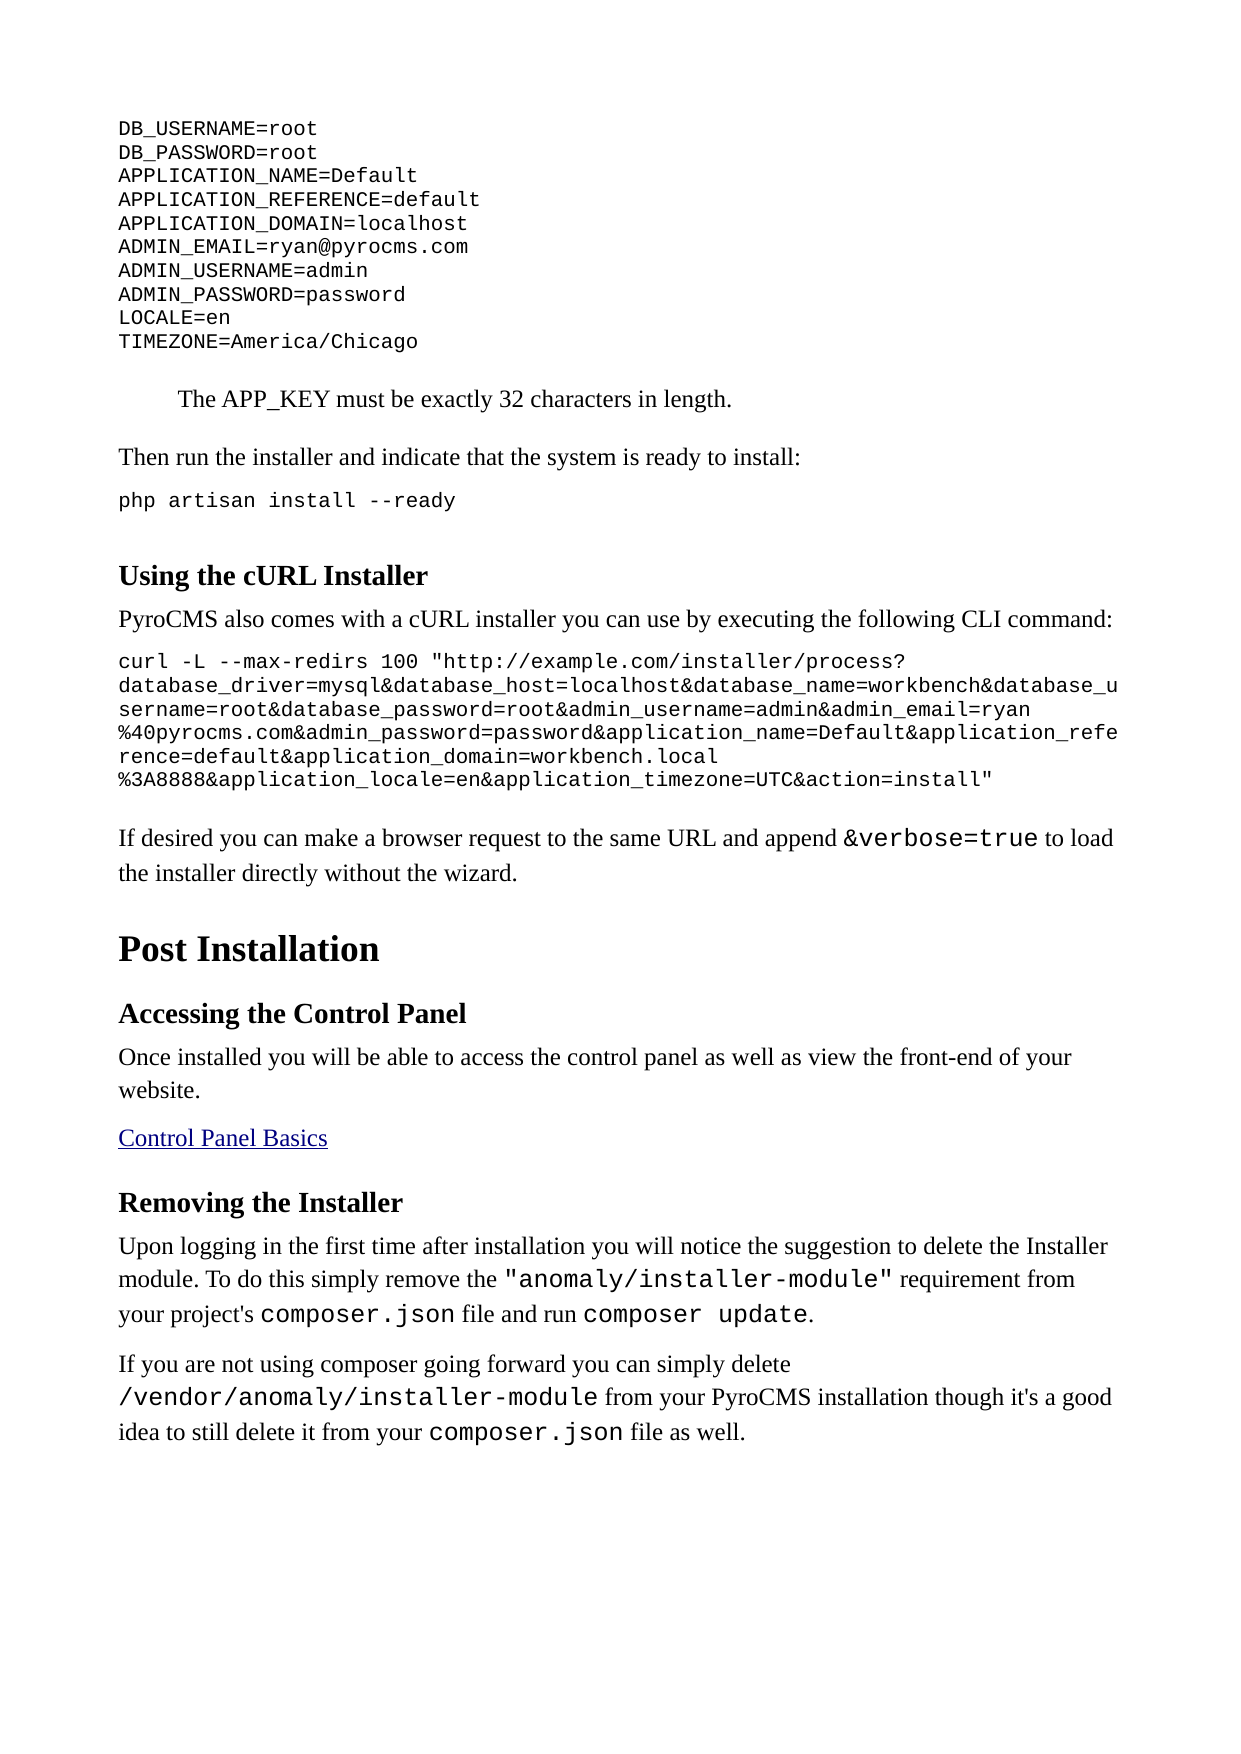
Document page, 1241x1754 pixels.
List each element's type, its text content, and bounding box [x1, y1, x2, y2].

text APPLICATION_REFERENCE=default [118, 189, 1122, 213]
subtitle Using the cURL Installer [118, 558, 1122, 591]
text Once installed you will be able to access the control panel as well as view the front-end of your website. [118, 1042, 1122, 1104]
subtitle Accessing the Control Panel [118, 996, 1122, 1030]
text DB_USERNAME=root [118, 118, 1122, 142]
text LOCALE=en [118, 307, 1122, 331]
text curl -L --max-redirs 100 "http://example.com/installer/process?database_driver=mysql&database_host=localhost&database_name=workbench&database_username=root&database_password=root&admin_username=admin&admin_email=ryan%40pyrocms.com&admin_password=password&application_name=Default&application_reference=default&application_domain=workbench.local%3A8888&application_locale=en&application_timezone=UTC&action=install" [118, 651, 1122, 793]
subtitle Removing the Installer [118, 1185, 1122, 1219]
text php artisan install --ready [118, 490, 1122, 513]
subtitle Post Installation [118, 926, 1122, 969]
text ADMIN_PASSWORD=password [118, 284, 1122, 307]
text Then run the installer and indicate that the system is ready to install: [118, 442, 1122, 471]
text If you are not using composer going forward you can simply delete /vendor/anomaly/installer-module from your PyroCMS installation though it's a good idea to still delete it from your composer.json file as well. [118, 1349, 1122, 1448]
text Control Panel Basics [118, 1123, 1122, 1152]
text DB_PASSWORD=root [118, 142, 1122, 165]
text APPLICATION_NAME=Default [118, 165, 1122, 189]
text If desired you can make a browser request to the same URL and append &verbose=true to load the installer directly without the wizard. [118, 823, 1122, 886]
text The APP_KEY must be exactly 32 characters in length. [177, 384, 1063, 413]
text APPLICATION_DOMAIN=localhost [118, 213, 1122, 236]
text TIMEZONE=America/Chicago [118, 331, 1122, 354]
text Upon logging in the first time after installation you will notice the suggestion to delete the Installer module. To do this simply remove the "anomaly/installer-module" requirement from your project's composer.json file and run composer update. [118, 1231, 1122, 1330]
text ADMIN_USERNAME=admin [118, 260, 1122, 284]
text PyroCMS also comes with a cURL installer you can use by executing the following CLI command: [118, 604, 1122, 632]
text ADMIN_EMAIL=ryan@pyrocms.com [118, 236, 1122, 260]
